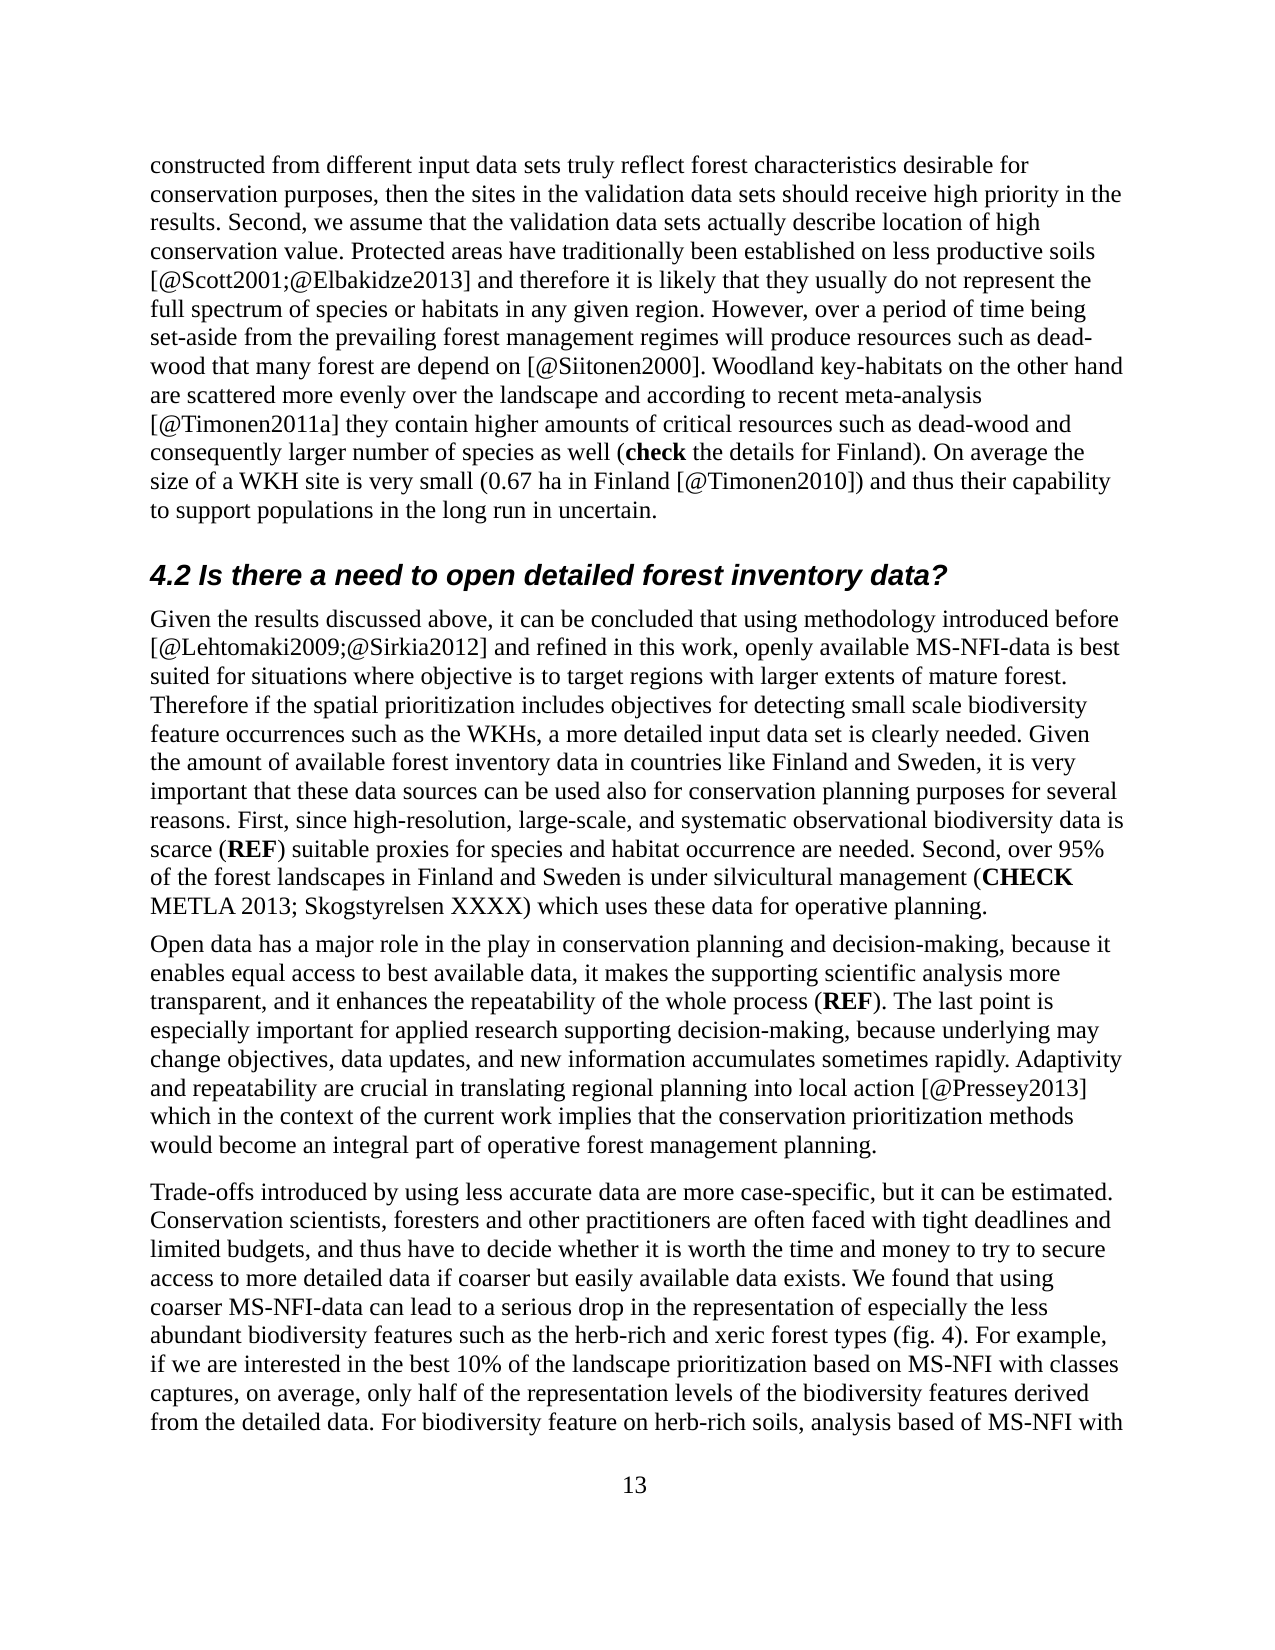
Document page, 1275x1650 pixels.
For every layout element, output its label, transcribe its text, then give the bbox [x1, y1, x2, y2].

text constructed from different input data sets truly reflect forest characteristics desirable for conservation purposes, then the sites in the validation data sets should receive high priority in the results. Second, we assume that the validation data sets actually describe location of high conservation value. Protected areas have traditionally been established on less productive soils [@Scott2001;@Elbakidze2013] and therefore it is likely that they usually do not represent the full spectrum of species or habitats in any given region. However, over a period of time being set-aside from the prevailing forest management regimes will produce resources such as dead-wood that many forest are depend on [@Siitonen2000]. Woodland key-habitats on the other hand are scattered more evenly over the landscape and according to recent meta-analysis [@Timonen2011a] they contain higher amounts of critical resources such as dead-wood and consequently larger number of species as well (check the details for Finland). On average the size of a WKH site is very small (0.67 ha in Finland [@Timonen2010]) and thus their capability to support populations in the long run in uncertain. [150, 150, 1125, 524]
text Open data has a major role in the play in conservation planning and decision-making, because it enables equal access to best available data, it makes the supporting scientific analysis more transparent, and it enhances the repeatability of the whole process (REF). The last point is especially important for applied research supporting decision-making, because underlying may change objectives, data updates, and new information accumulates sometimes rapidly. Adaptivity and repeatability are crucial in translating regional planning into local action [@Pressey2013] which in the context of the current work implies that the conservation prioritization methods would become an integral part of operative forest management planning. [150, 929, 1125, 1159]
subtitle 4.2 Is there a need to open detailed forest inventory data? [150, 558, 1125, 591]
text Given the results discussed above, it can be concluded that using methodology introduced before [@Lehtomaki2009;@Sirkia2012] and refined in this work, openly available MS-NFI-data is best suited for situations where objective is to target regions with larger extents of mature forest. Therefore if the spatial prioritization includes objectives for detecting small scale biodiversity feature occurrences such as the WKHs, a more detailed input data set is clearly needed. Given the amount of available forest inventory data in countries like Finland and Sweden, it is very important that these data sources can be used also for conservation planning purposes for several reasons. First, since high-resolution, large-scale, and systematic observational biodiversity data is scarce (REF) suitable proxies for species and habitat occurrence are needed. Second, over 95% of the forest landscapes in Finland and Sweden is under silvicultural management (CHECK METLA 2013; Skogstyrelsen XXXX) which uses these data for operative planning. [150, 604, 1125, 920]
text Trade-offs introduced by using less accurate data are more case-specific, but it can be estimated. Conservation scientists, foresters and other practitioners are often faced with tight deadlines and limited budgets, and thus have to decide whether it is worth the time and money to try to secure access to more detailed data if coarser but easily available data exists. We found that using coarser MS-NFI-data can lead to a serious drop in the representation of especially the less abundant biodiversity features such as the herb-rich and xeric forest types (fig. 4). For example, if we are interested in the best 10% of the landscape prioritization based on MS-NFI with classes captures, on average, only half of the representation levels of the biodiversity features derived from the detailed data. For biodiversity feature on herb-rich soils, analysis based of MS-NFI with [150, 1177, 1125, 1436]
